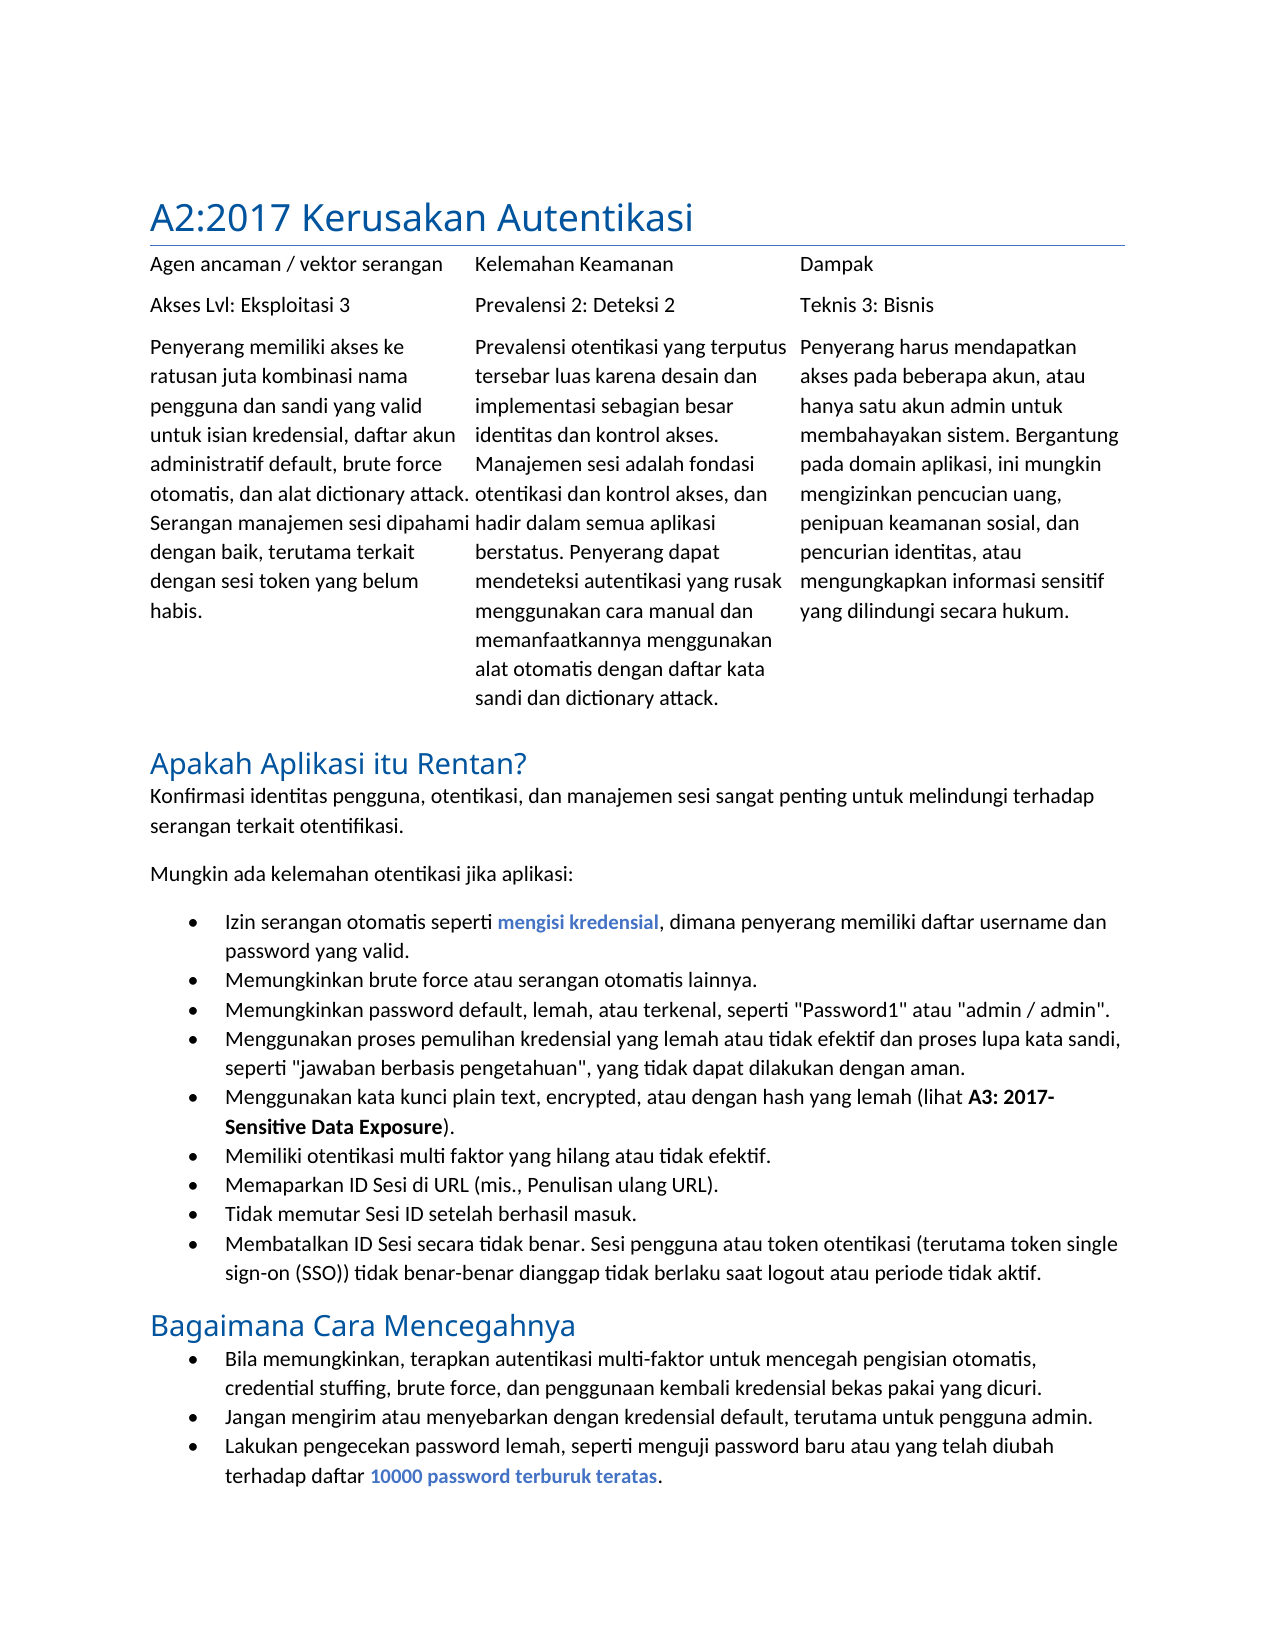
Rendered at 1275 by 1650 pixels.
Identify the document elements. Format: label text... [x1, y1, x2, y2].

list Memungkinkan brute force atau serangan otomatis lainnya. [187, 966, 1125, 993]
list Izin serangan otomatis seperti mengisi kredensial, dimana penyerang memiliki daftar username dan password yang valid. [187, 908, 1125, 964]
list Memungkinkan password default, lemah, atau terkenal, seperti "Password1" atau "admin / admin". [187, 996, 1125, 1022]
list Lakukan pengecekan password lemah, seperti menguji password baru atau yang telah diubah terhadap daftar 10000 password terburuk teratas. [187, 1433, 1125, 1488]
list Memiliki otentikasi multi faktor yang hilang atau tidak efektif. [187, 1142, 1125, 1169]
subtitle Apakah Aplikasi itu Rentan? [150, 743, 1125, 783]
table_cell Akses Lvl: Eksploitasi 3 [150, 292, 475, 333]
table_header Dampak [800, 250, 1125, 292]
table_header Kelemahan Keamanan [475, 250, 800, 292]
list Menggunakan kata kunci plain text, encrypted, atau dengan hash yang lemah (lihat A3: 2017-Sensitive Data Exposure). [187, 1083, 1125, 1139]
subtitle Bagaimana Cara Mencegahnya [150, 1305, 1125, 1345]
table_cell Prevalensi 2: Deteksi 2 [475, 292, 800, 333]
text Konfirmasi identitas pengguna, otentikasi, dan manajemen sesi sangat penting untuk melindungi terhadap serangan terkait otentifikasi. [150, 783, 1125, 838]
text Mungkin ada kelemahan otentikasi jika aplikasi: [150, 860, 1125, 887]
list Tidak memutar Sesi ID setelah berhasil masuk. [187, 1201, 1125, 1227]
table_cell Teknis 3: Bisnis [800, 292, 1125, 333]
table_header Agen ancaman / vektor serangan [150, 250, 475, 292]
list Jangan mengirim atau menyebarkan dengan kredensial default, terutama untuk pengguna admin. [187, 1403, 1125, 1430]
list Menggunakan proses pemulihan kredensial yang lemah atau tidak efektif dan proses lupa kata sandi, seperti "jawaban berbasis pengetahuan", yang tidak dapat dilakukan dengan aman. [187, 1025, 1125, 1081]
table_cell Prevalensi otentikasi yang terputus tersebar luas karena desain dan implementasi sebagian besar identitas dan kontrol akses. Manajemen sesi adalah fondasi otentikasi dan kontrol akses, dan hadir dalam semua aplikasi berstatus. Penyerang dapat mendeteksi autentikasi yang rusak menggunakan cara manual dan memanfaatkannya menggunakan alat otomatis dengan daftar kata sandi dan dictionary attack. [475, 333, 800, 726]
table_cell Penyerang memiliki akses ke ratusan juta kombinasi nama pengguna dan sandi yang valid untuk isian kredensial, daftar akun administratif default, brute force otomatis, dan alat dictionary attack. Serangan manajemen sesi dipahami dengan baik, terutama terkait dengan sesi token yang belum habis. [150, 333, 475, 726]
table_cell Penyerang harus mendapatkan akses pada beberapa akun, atau hanya satu akun admin untuk membahayakan sistem. Bergantung pada domain aplikasi, ini mungkin mengizinkan pencucian uang, penipuan keamanan sosial, dan pencurian identitas, atau mengungkapkan informasi sensitif yang dilindungi secara hukum. [800, 333, 1125, 726]
list Membatalkan ID Sesi secara tidak benar. Sesi pengguna atau token otentikasi (terutama token single sign-on (SSO)) tidak benar-benar dianggap tidak berlaku saat logout atau periode tidak aktif. [187, 1230, 1125, 1286]
list Memaparkan ID Sesi di URL (mis., Penulisan ulang URL). [187, 1171, 1125, 1198]
list Bila memungkinkan, terapkan autentikasi multi-faktor untuk mencegah pengisian otomatis, credential stuffing, brute force, dan penggunaan kembali kredensial bekas pakai yang dicuri. [187, 1345, 1125, 1401]
subtitle A2:2017 Kerusakan Autentikasi [150, 192, 1125, 245]
